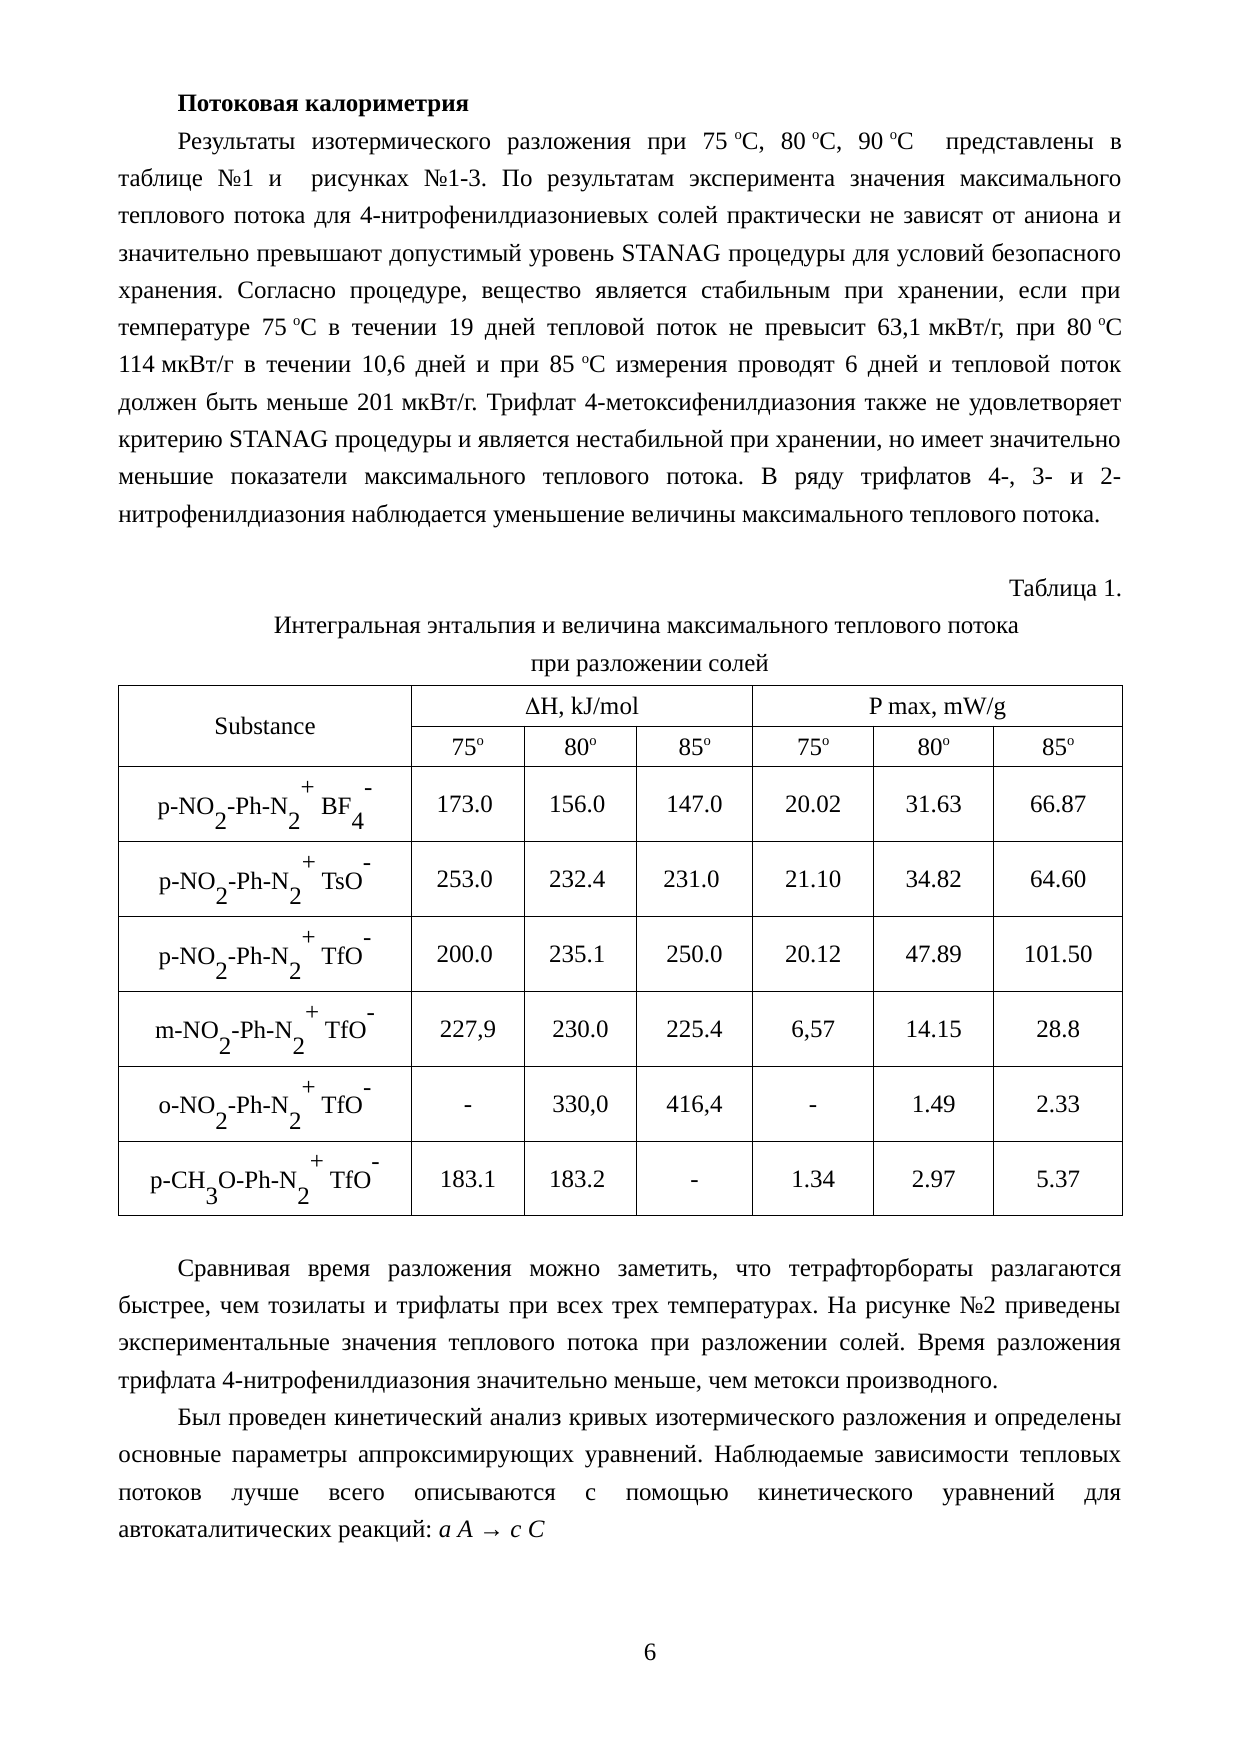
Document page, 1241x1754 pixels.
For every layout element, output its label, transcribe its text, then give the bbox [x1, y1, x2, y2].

table_cell 5.37 [994, 1142, 1122, 1215]
table_cell 20.02 [753, 767, 873, 841]
table_cell 156.0 [525, 767, 636, 841]
table_cell 47.89 [874, 917, 993, 991]
table_cell 227,9 [412, 992, 524, 1066]
table_cell 101.50 [994, 917, 1122, 991]
table_cell 1.34 [753, 1142, 873, 1215]
table_cell 80o [874, 727, 993, 766]
table_cell 85o [994, 727, 1122, 766]
table_cell - [412, 1067, 524, 1141]
table_cell - [637, 1142, 752, 1215]
table_cell 183.2 [525, 1142, 636, 1215]
table_cell o-NO2-Ph-N2+ TfO- [119, 1067, 411, 1141]
table_cell 173.0 [412, 767, 524, 841]
table_cell 200.0 [412, 917, 524, 991]
table_cell 21.10 [753, 842, 873, 916]
text Интегральная энтальпия и величина максимального теплового потока [118, 611, 1122, 639]
table_cell 64.60 [994, 842, 1122, 916]
table_cell 31.63 [874, 767, 993, 841]
table_cell 232.4 [525, 842, 636, 916]
table_cell 183.1 [412, 1142, 524, 1215]
table_cell 34.82 [874, 842, 993, 916]
table_cell 231.0 [637, 842, 752, 916]
table_cell 6,57 [753, 992, 873, 1066]
table_cell 147.0 [637, 767, 752, 841]
text Результаты изотермического разложения при 75 оС, 80 оС, 90 оС представлены в таблице №1 и рисунках №1-3. По результатам эксперимента значения максимального теплового потока для 4-нитрофенилдиазониевых солей практически не зависят от аниона и значительно превышают допустимый уровень STANAG процедуры для условий безопасного хранения. Согласно процедуре, вещество является стабильным при хранении, если при температуре 75 оС в течении 19 дней тепловой поток не превысит 63,1 мкВт/г, при 80 оС 114 мкВт/г в течении 10,6 дней и при 85 оС измерения проводят 6 дней и тепловой поток должен быть меньше 201 мкВт/г. Трифлат 4-метоксифенилдиазония также не удовлетворяет критерию STANAG процедуры и является нестабильной при хранении, но имеет значительно меньшие показатели максимального теплового потока. В ряду трифлатов 4-, 3- и 2-нитрофенилдиазония наблюдается уменьшение величины максимального теплового потока. [118, 126, 1122, 527]
table_cell 75o [412, 727, 524, 766]
table_cell p-NO2-Ph-N2+ TsO- [119, 842, 411, 916]
table_cell - [753, 1067, 873, 1141]
table_header Substance [119, 686, 411, 766]
table_cell 253.0 [412, 842, 524, 916]
table_cell 80o [525, 727, 636, 766]
table_cell 14.15 [874, 992, 993, 1066]
table_cell p-CH3O-Ph-N2+ TfO- [119, 1142, 411, 1215]
table_cell 2.97 [874, 1142, 993, 1215]
table_cell 330,0 [525, 1067, 636, 1141]
table_cell 66.87 [994, 767, 1122, 841]
text Был проведен кинетический анализ кривых изотермического разложения и определены основные параметры аппроксимирующих уравнений. Наблюдаемые зависимости тепловых потоков лучше всего описываются с помощью кинетического уравнений для автокаталитических реакций: a A → c C [118, 1402, 1122, 1543]
table_cell 230.0 [525, 992, 636, 1066]
table_cell 225.4 [637, 992, 752, 1066]
table_cell p-NO2-Ph-N2+ BF4- [119, 767, 411, 841]
table_header P max, mW/g [753, 686, 1122, 726]
table_cell 2.33 [994, 1067, 1122, 1141]
table_cell 1.49 [874, 1067, 993, 1141]
table_cell m-NO2-Ph-N2+ TfO- [119, 992, 411, 1066]
table_cell 75o [753, 727, 873, 766]
table_cell p-NO2-Ph-N2+ TfO- [119, 917, 411, 991]
table_cell 250.0 [637, 917, 752, 991]
text Сравнивая время разложения можно заметить, что тетрафторбораты разлагаются быстрее, чем тозилаты и трифлаты при всех трех температурах. На рисунке №2 приведены экспериментальные значения теплового потока при разложении солей. Время разложения трифлата 4-нитрофенилдиазония значительно меньше, чем метокси производного. [118, 1253, 1122, 1393]
table_cell 235.1 [525, 917, 636, 991]
text Потоковая калориметрия [118, 88, 1122, 117]
text при разложении солей [118, 648, 1122, 677]
table_cell 85o [637, 727, 752, 766]
table_header H, kJ/mol [412, 686, 752, 726]
table_cell 20.12 [753, 917, 873, 991]
table_cell 28.8 [994, 992, 1122, 1066]
text Таблица 1. [118, 573, 1122, 602]
table_cell 416,4 [637, 1067, 752, 1141]
